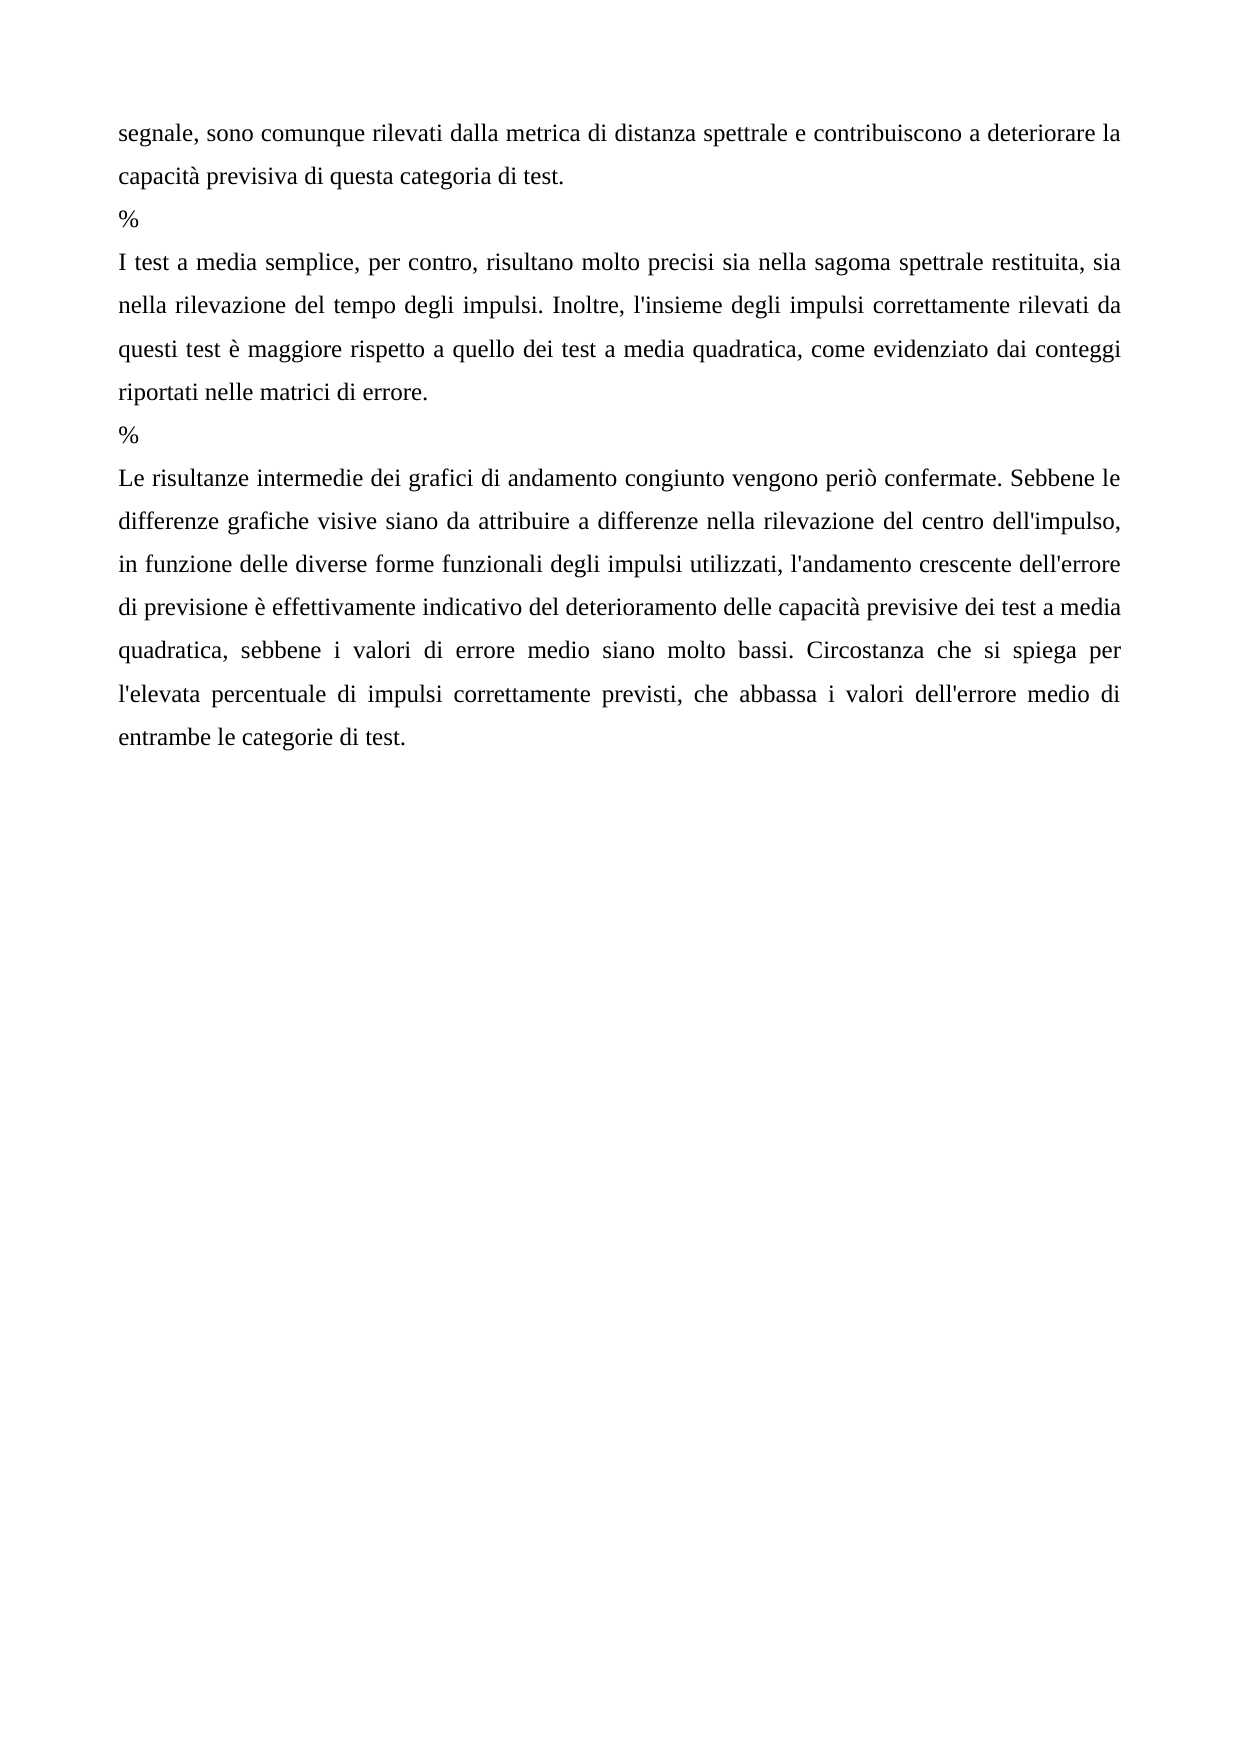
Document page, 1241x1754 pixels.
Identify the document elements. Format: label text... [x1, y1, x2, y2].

text % [118, 420, 1122, 449]
text % [118, 204, 1122, 233]
text I test a media semplice, per contro, risultano molto precisi sia nella sagoma spettrale restituita, sia nella rilevazione del tempo degli impulsi. Inoltre, l'insieme degli impulsi correttamente rilevati da questi test è maggiore rispetto a quello dei test a media quadratica, come evidenziato dai conteggi riportati nelle matrici di errore. [118, 247, 1122, 406]
text segnale, sono comunque rilevati dalla metrica di distanza spettrale e contribuiscono a deteriorare la capacità previsiva di questa categoria di test. [118, 118, 1122, 190]
text Le risultanze intermedie dei grafici di andamento congiunto vengono periò confermate. Sebbene le differenze grafiche visive siano da attribuire a differenze nella rilevazione del centro dell'impulso, in funzione delle diverse forme funzionali degli impulsi utilizzati, l'andamento crescente dell'errore di previsione è effettivamente indicativo del deterioramento delle capacità previsive dei test a media quadratica, sebbene i valori di errore medio siano molto bassi. Circostanza che si spiega per l'elevata percentuale di impulsi correttamente previsti, che abbassa i valori dell'errore medio di entrambe le categorie di test. [118, 463, 1122, 751]
